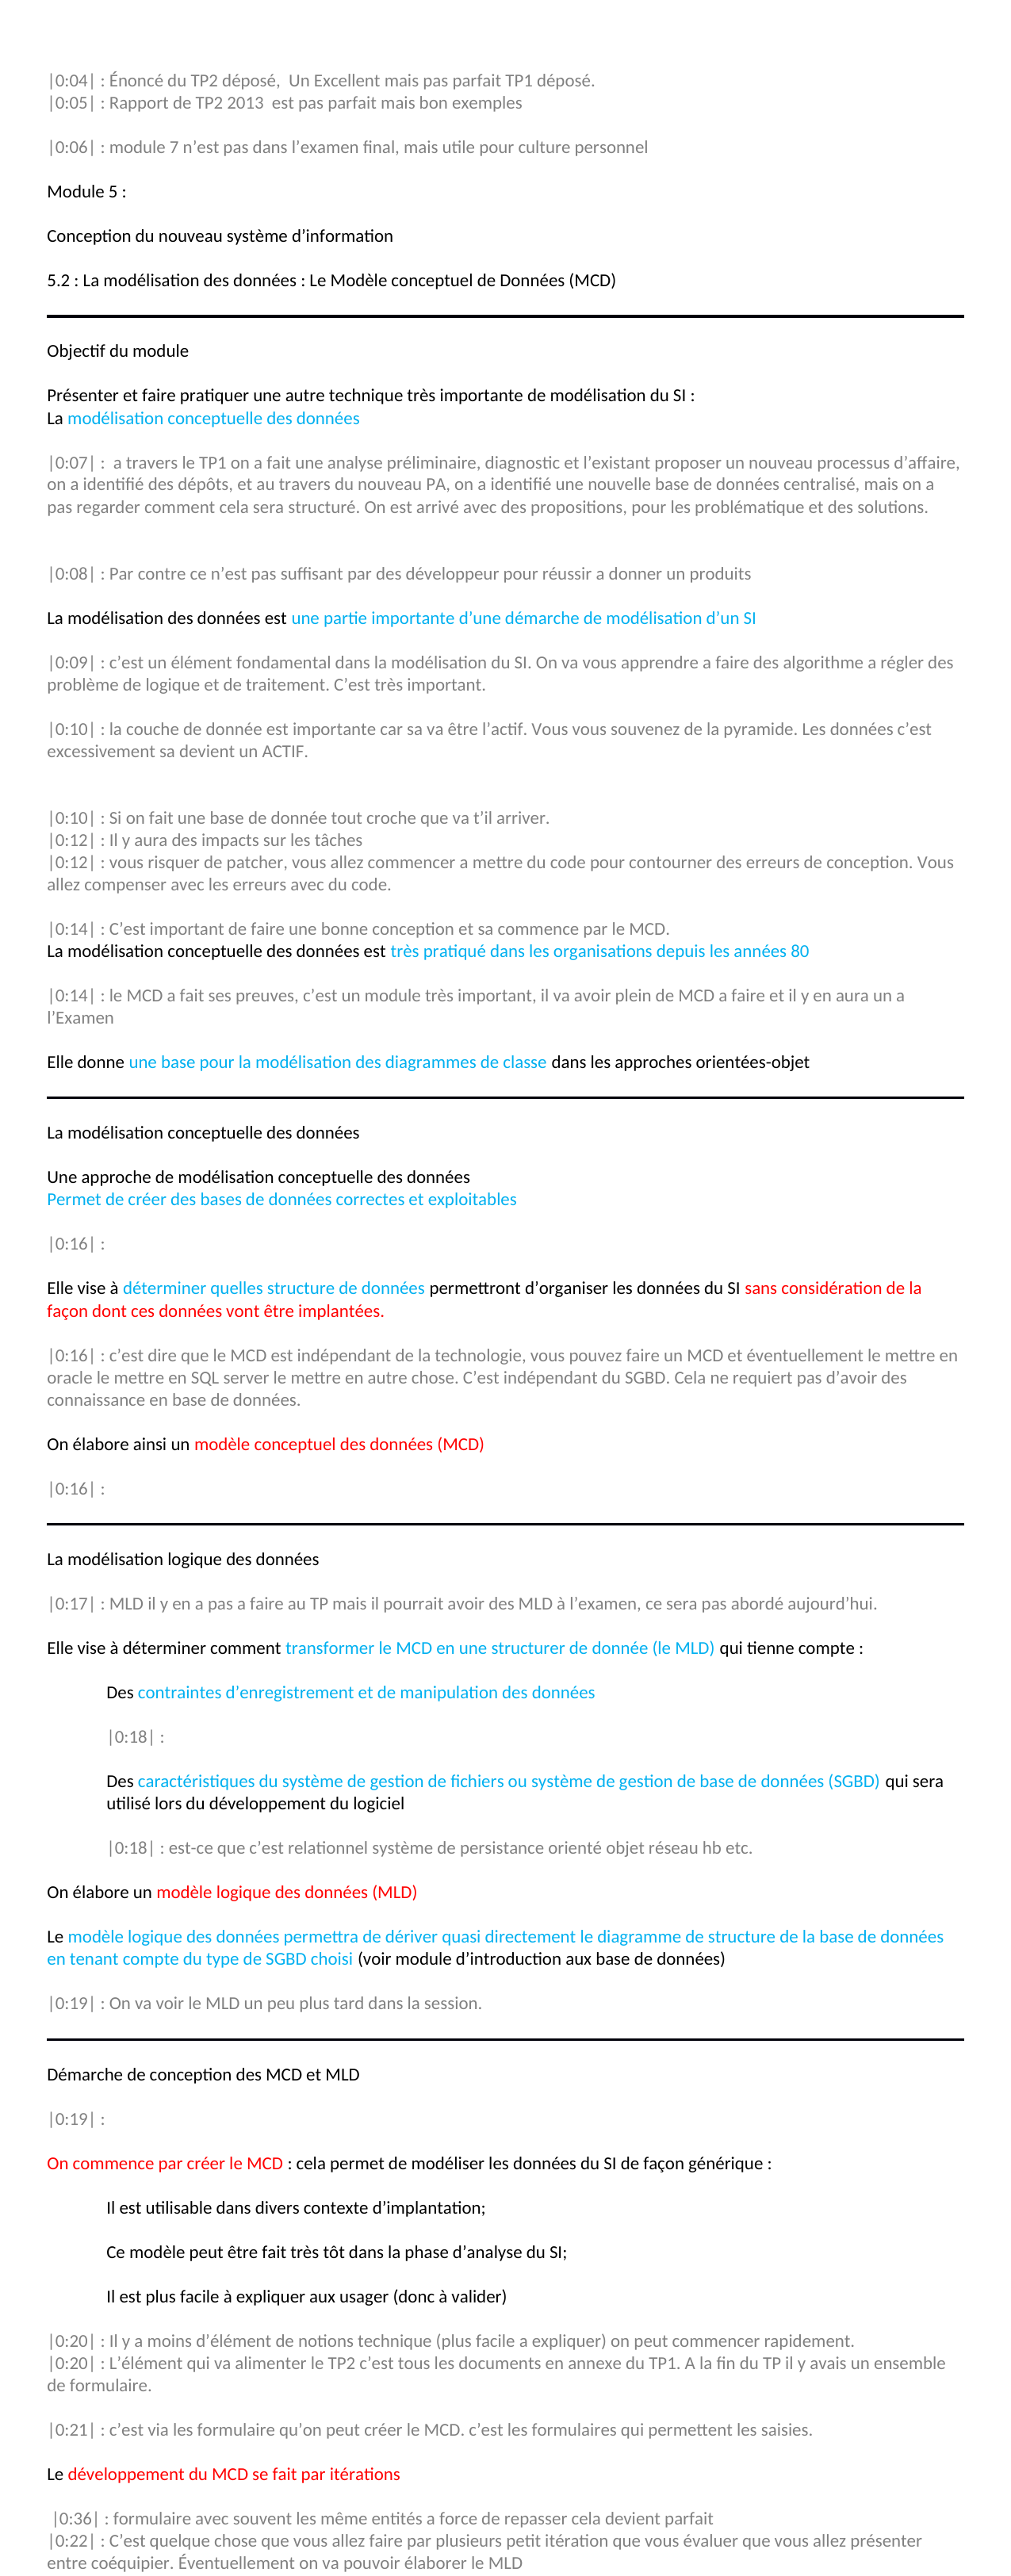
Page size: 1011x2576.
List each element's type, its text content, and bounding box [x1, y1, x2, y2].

text |0:06| : module 7 n’est pas dans l’examen final, mais utile pour culture personnel [47, 136, 964, 158]
text La modélisation conceptuelle des données est très pratiqué dans les organisations depuis les années 80 [47, 940, 964, 962]
text |0:16| : [47, 1232, 964, 1255]
text Module 5 : [47, 180, 964, 202]
list |0:18| : [106, 1725, 964, 1747]
text Démarche de conception des MCD et MLD [47, 2063, 964, 2085]
text On élabore ainsi un modèle conceptuel des données (MCD) [47, 1433, 964, 1455]
text |0:05| : Rapport de TP2 2013 est pas parfait mais bon exemples [47, 91, 964, 113]
text Il est utilisable dans divers contexte d’implantation; [47, 2196, 964, 2218]
text |0:04| : Énoncé du TP2 déposé, Un Excellent mais pas parfait TP1 déposé. [47, 69, 964, 91]
text |0:19| : On va voir le MLD un peu plus tard dans la session. [47, 1992, 964, 2015]
text Permet de créer des bases de données correctes et exploitables [47, 1188, 964, 1211]
text |0:19| : [47, 2107, 964, 2130]
text |0:22| : C’est quelque chose que vous allez faire par plusieurs petit itération que vous évaluer que vous allez présenter entre coéquipier. Éventuellement on va pouvoir élaborer le MLD [47, 2529, 964, 2574]
text |0:09| : c’est un élément fondamental dans la modélisation du SI. On va vous apprendre a faire des algorithme a régler des problème de logique et de traitement. C’est très important. [47, 651, 964, 695]
text |0:17| : MLD il y en a pas a faire au TP mais il pourrait avoir des MLD à l’examen, ce sera pas abordé aujourd’hui. [47, 1592, 964, 1614]
text Elle donne une base pour la modélisation des diagrammes de classe dans les approches orientées-objet [47, 1051, 964, 1073]
text |0:14| : C’est important de faire une bonne conception et sa commence par le MCD. [47, 917, 964, 940]
text On commence par créer le MCD : cela permet de modéliser les données du SI de façon générique : [47, 2152, 964, 2174]
text Elle vise à déterminer quelles structure de données permettront d’organiser les données du SI sans considération de la façon dont ces données vont être implantées. [47, 1277, 964, 1322]
text La modélisation logique des données [47, 1548, 964, 1570]
text Conception du nouveau système d’information [47, 224, 964, 247]
text |0:10| : la couche de donnée est importante car sa va être l’actif. Vous vous souvenez de la pyramide. Les données c’est excessivement sa devient un ACTIF. [47, 718, 964, 762]
text |0:12| : vous risquer de patcher, vous allez commencer a mettre du code pour contourner des erreurs de conception. Vous allez compenser avec les erreurs avec du code. [47, 851, 964, 895]
text |0:16| : [47, 1477, 964, 1499]
text |0:16| : c’est dire que le MCD est indépendant de la technologie, vous pouvez faire un MCD et éventuellement le mettre en oracle le mettre en SQL server le mettre en autre chose. C’est indépendant du SGBD. Cela ne requiert pas d’avoir des connaissance en base de données. [47, 1344, 964, 1410]
list Des caractéristiques du système de gestion de fichiers ou système de gestion de base de données (SGBD) qui sera utilisé lors du développement du logiciel [106, 1770, 964, 1814]
text La modélisation conceptuelle des données [47, 1121, 964, 1143]
text |0:21| : c’est via les formulaire qu’on peut créer le MCD. c’est les formulaires qui permettent les saisies. [47, 2418, 964, 2440]
text |0:36| : formulaire avec souvent les même entités a force de repasser cela devient parfait [47, 2507, 964, 2529]
text |0:08| : Par contre ce n’est pas suffisant par des développeur pour réussir a donner un produits [47, 562, 964, 584]
text Le développement du MCD se fait par itérations [47, 2463, 964, 2485]
text Présenter et faire pratiquer une autre technique très importante de modélisation du SI : [47, 384, 964, 407]
text |0:20| : Il y a moins d’élément de notions technique (plus facile a expliquer) on peut commencer rapidement. [47, 2329, 964, 2352]
text Le modèle logique des données permettra de dériver quasi directement le diagramme de structure de la base de données en tenant compte du type de SGBD choisi (voir module d’introduction aux base de données) [47, 1925, 964, 1969]
text |0:12| : Il y aura des impacts sur les tâches [47, 829, 964, 851]
text Elle vise à déterminer comment transformer le MCD en une structurer de donnée (le MLD) qui tienne compte : [47, 1636, 964, 1659]
text Ce modèle peut être fait très tôt dans la phase d’analyse du SI; [47, 2241, 964, 2263]
text |0:07| : a travers le TP1 on a fait une analyse préliminaire, diagnostic et l’existant proposer un nouveau processus d’affaire, on a identifié des dépôts, et au travers du nouveau PA, on a identifié une nouvelle base de données centralisé, mais on a pas regarder comment cela sera structuré. On est arrivé avec des propositions, pour les problématique et des solutions. [47, 451, 964, 518]
text |0:20| : L’élément qui va alimenter le TP2 c’est tous les documents en annexe du TP1. A la fin du TP il y avais un ensemble de formulaire. [47, 2352, 964, 2396]
list |0:18| : est-ce que c’est relationnel système de persistance orienté objet réseau hb etc. [106, 1836, 964, 1858]
text |0:14| : le MCD a fait ses preuves, c’est un module très important, il va avoir plein de MCD a faire et il y en aura un a l’Examen [47, 984, 964, 1028]
text On élabore un modèle logique des données (MLD) [47, 1881, 964, 1903]
text |0:10| : Si on fait une base de donnée tout croche que va t’il arriver. [47, 806, 964, 829]
text Objectif du module [47, 339, 964, 362]
text 5.2 : La modélisation des données : Le Modèle conceptuel de Données (MCD) [47, 269, 964, 291]
text Il est plus facile à expliquer aux usager (donc à valider) [47, 2285, 964, 2307]
text La modélisation des données est une partie importante d’une démarche de modélisation d’un SI [47, 607, 964, 629]
list Des contraintes d’enregistrement et de manipulation des données [106, 1681, 964, 1703]
text La modélisation conceptuelle des données [47, 407, 964, 429]
text Une approche de modélisation conceptuelle des données [47, 1166, 964, 1188]
